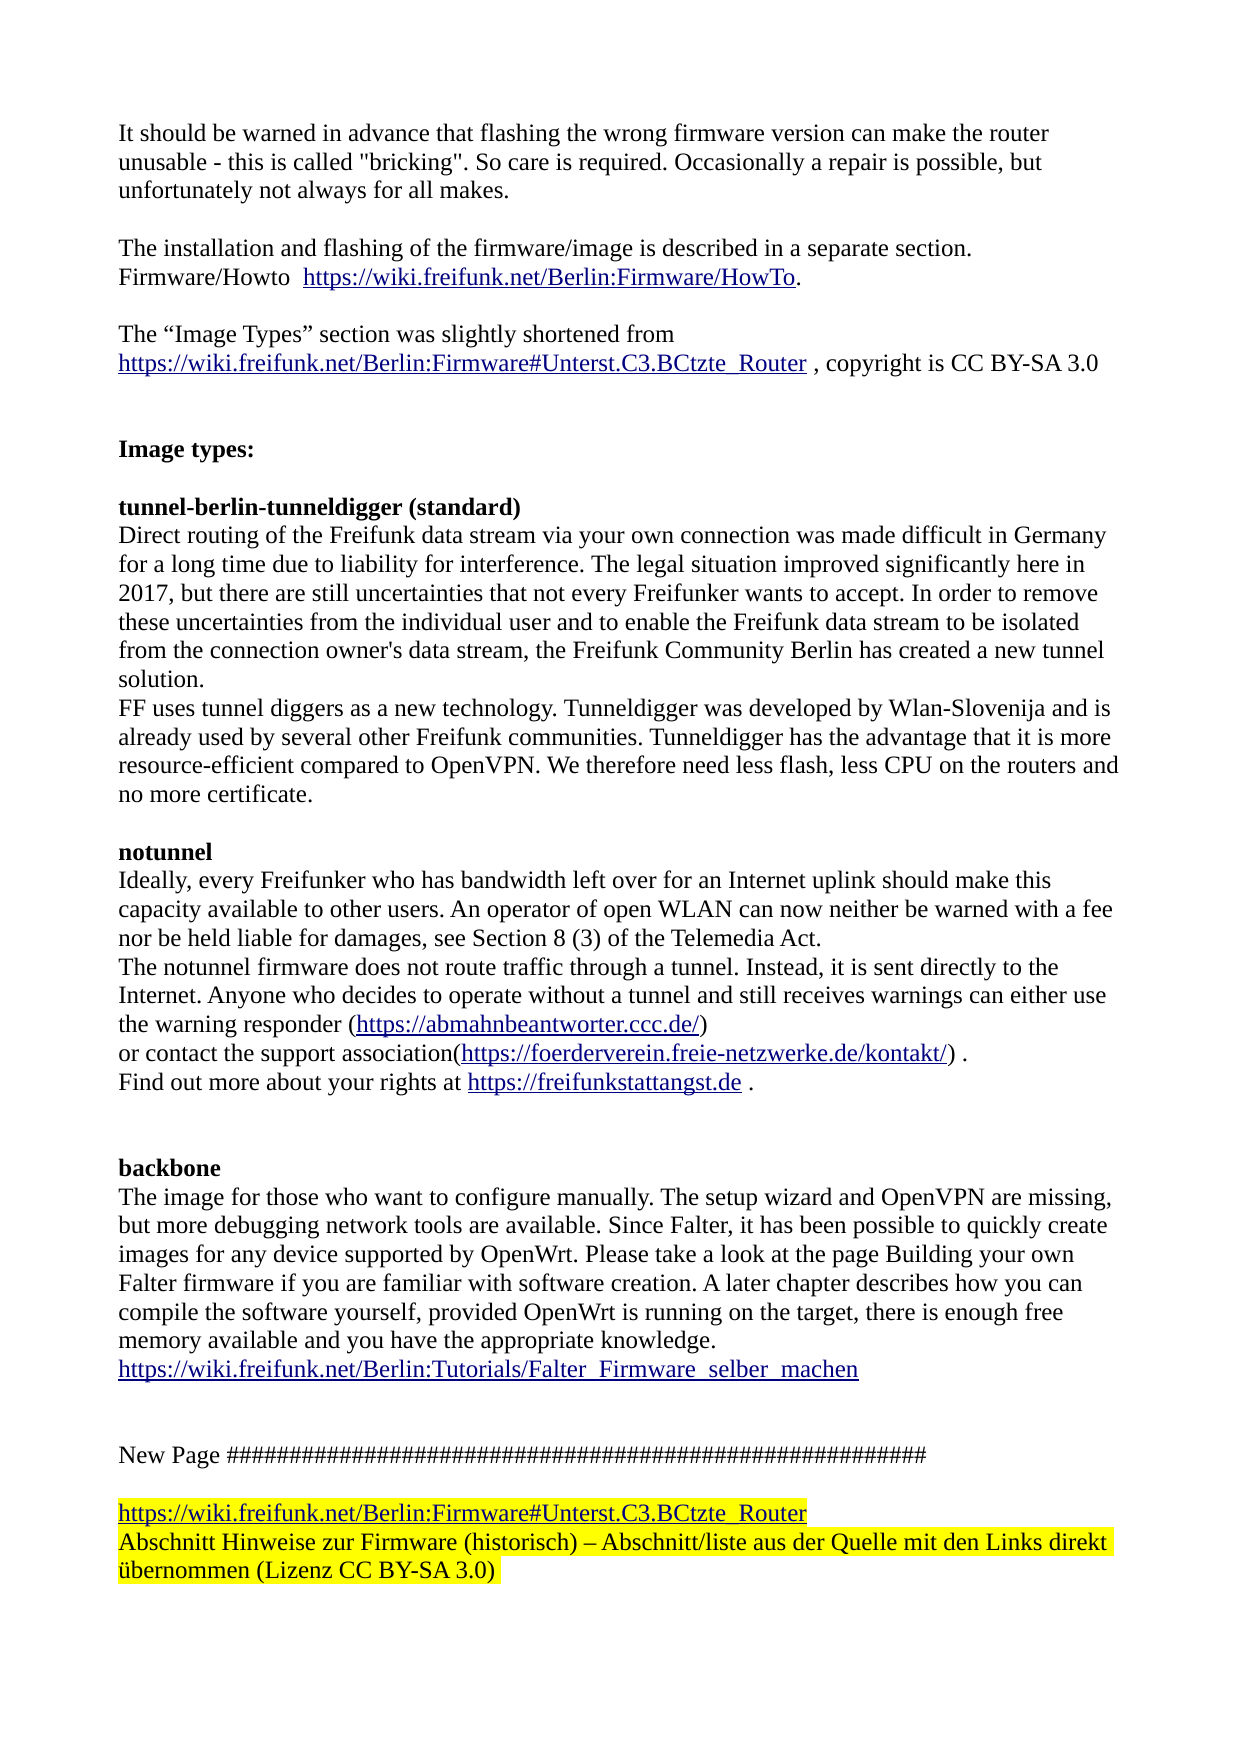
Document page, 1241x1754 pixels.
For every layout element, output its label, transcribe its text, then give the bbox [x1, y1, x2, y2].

text Find out more about your rights at https://freifunkstattangst.de . [118, 1067, 1122, 1096]
text New Page ######################################################## [118, 1441, 1122, 1469]
text notunnel [118, 837, 1122, 866]
text The “Image Types” section was slightly shortened from https://wiki.freifunk.net/Berlin:Firmware#Unterst.C3.BCtzte_Router , copyright is CC BY-SA 3.0 [118, 319, 1122, 377]
text https://wiki.freifunk.net/Berlin:Firmware#Unterst.C3.BCtzte_Router [118, 1498, 1122, 1527]
text Ideally, every Freifunker who has bandwidth left over for an Internet uplink should make this capacity available to other users. An operator of open WLAN can now neither be warned with a fee nor be held liable for damages, see Section 8 (3) of the Telemedia Act. [118, 866, 1122, 952]
text Direct routing of the Freifunk data stream via your own connection was made difficult in Germany for a long time due to liability for interference. The legal situation improved significantly here in 2017, but there are still uncertainties that not every Freifunker wants to accept. In order to remove these uncertainties from the individual user and to enable the Freifunk data stream to be isolated from the connection owner's data stream, the Freifunk Community Berlin has created a new tunnel solution. [118, 521, 1122, 693]
text The image for those who want to configure manually. The setup wizard and OpenVPN are missing, but more debugging network tools are available. Since Falter, it has been possible to quickly create images for any device supported by OpenWrt. Please take a look at the page Building your own Falter firmware if you are familiar with software creation. A later chapter describes how you can compile the software yourself, provided OpenWrt is running on the target, there is enough free memory available and you have the appropriate knowledge. https://wiki.freifunk.net/Berlin:Tutorials/Falter_Firmware_selber_machen [118, 1182, 1122, 1383]
text tunnel-berlin-tunneldigger (standard) [118, 492, 1122, 521]
text Abschnitt Hinweise zur Firmware (historisch) – Abschnitt/liste aus der Quelle mit den Links direkt übernommen (Lizenz CC BY-SA 3.0) [118, 1527, 1122, 1584]
text backbone [118, 1153, 1122, 1182]
text or contact the support association(https://foerderverein.freie-netzwerke.de/kontakt/) . [118, 1038, 1122, 1067]
text Image types: [118, 434, 1122, 463]
text FF uses tunnel diggers as a new technology. Tunneldigger was developed by Wlan-Slovenija and is already used by several other Freifunk communities. Tunneldigger has the advantage that it is more resource-efficient compared to OpenVPN. We therefore need less flash, less CPU on the routers and no more certificate. [118, 693, 1122, 808]
text The installation and flashing of the firmware/image is described in a separate section. Firmware/Howto https://wiki.freifunk.net/Berlin:Firmware/HowTo. [118, 233, 1122, 291]
text It should be warned in advance that flashing the wrong firmware version can make the router unusable - this is called "bricking". So care is required. Occasionally a repair is possible, but unfortunately not always for all makes. [118, 118, 1122, 204]
text The notunnel firmware does not route traffic through a tunnel. Instead, it is sent directly to the Internet. Anyone who decides to operate without a tunnel and still receives warnings can either use the warning responder (https://abmahnbeantworter.ccc.de/) [118, 952, 1122, 1038]
